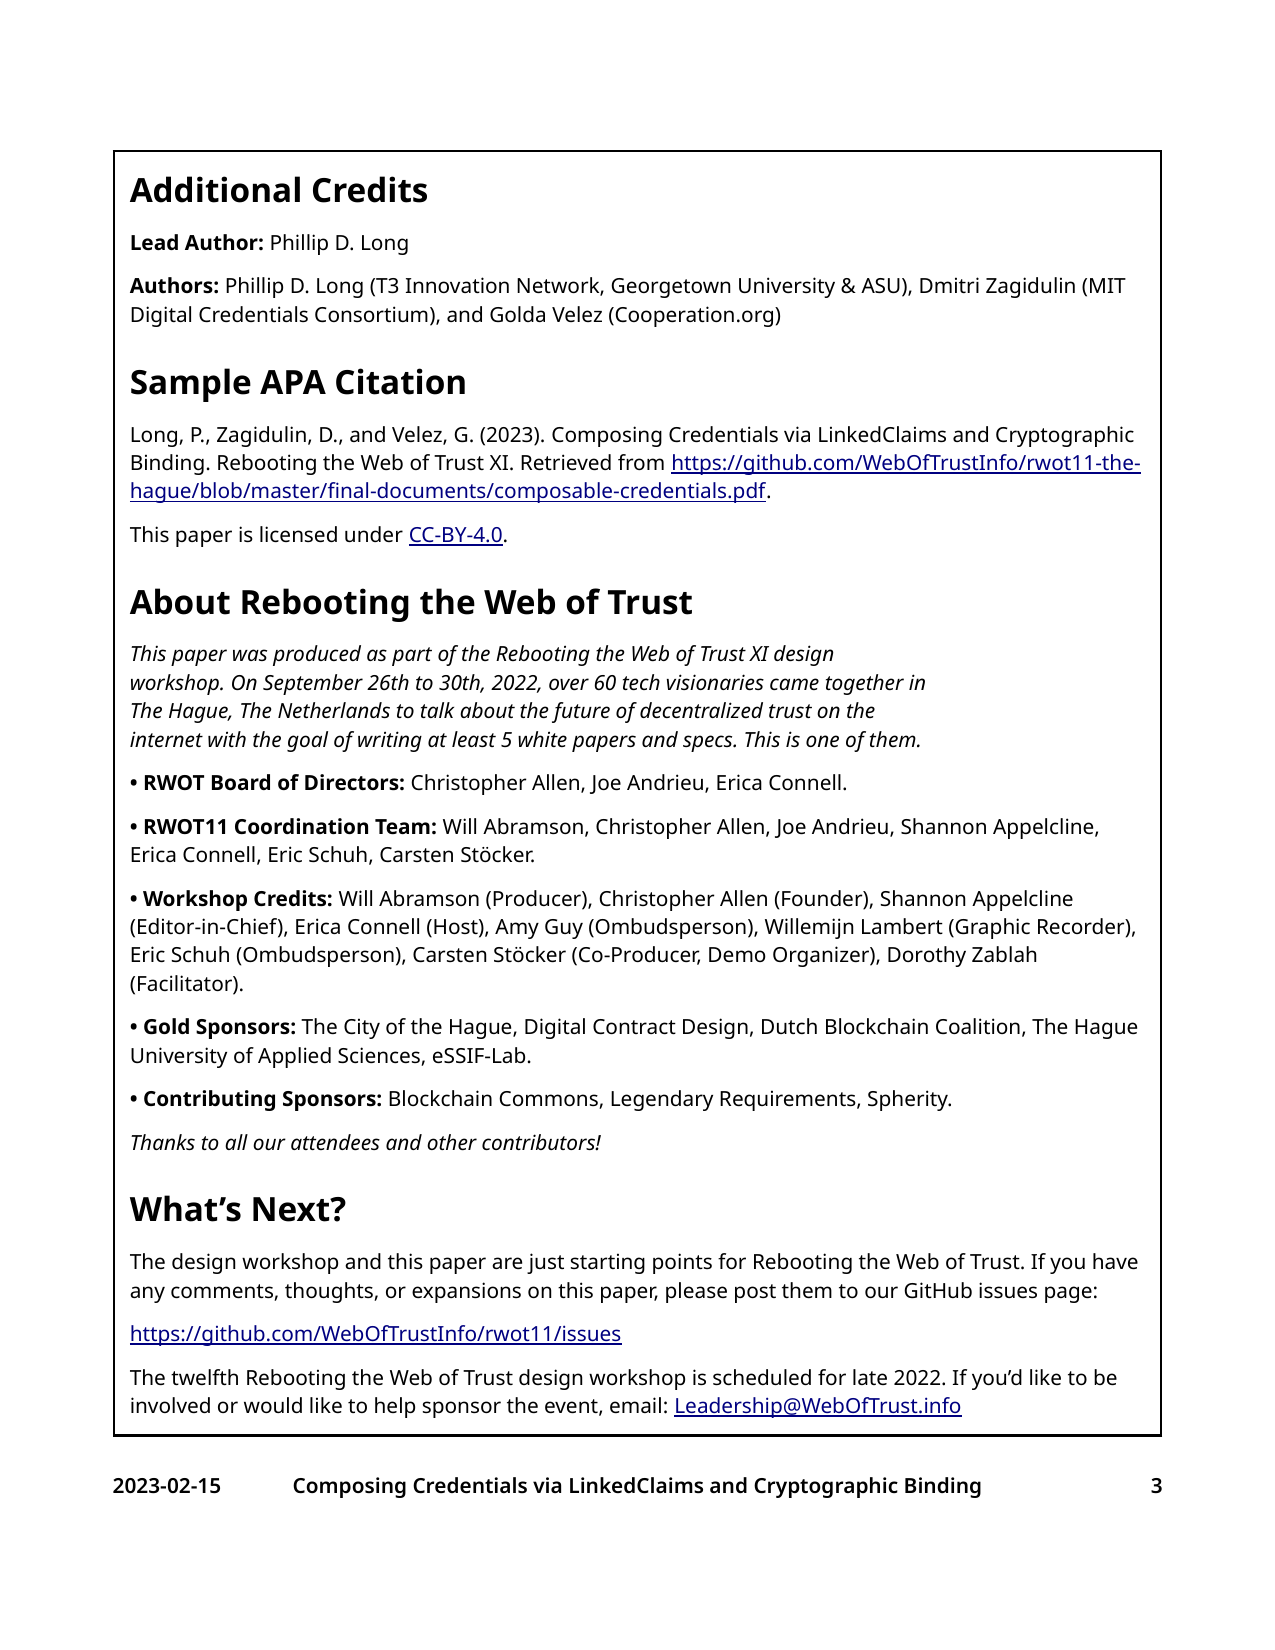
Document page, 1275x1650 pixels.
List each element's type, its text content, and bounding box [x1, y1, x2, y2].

text The twelfth Rebooting the Web of Trust design workshop is scheduled for late 2022. If you’d like to be involved or would like to help sponsor the event, email: Leadership@WebOfTrust.info [115, 1346, 1160, 1434]
text Authors: Phillip D. Long (T3 Innovation Network, Georgetown University & ASU), Dmitri Zagidulin (MIT Digital Credentials Consortium), and Golda Velez (Cooperation.org) [115, 254, 1160, 328]
text Thanks to all our attendees and other contributors! [115, 1111, 1160, 1156]
text Long, P., Zagidulin, D., and Velez, G. (2023). Composing Credentials via LinkedClaims and Cryptographic Binding. Rebooting the Web of Trust XI. Retrieved from https://github.com/WebOfTrustInfo/rwot11-the-hague/blob/master/final-documents/composable-credentials.pdf. [115, 403, 1160, 503]
subtitle Additional Credits [115, 152, 1160, 211]
text • Gold Sponsors: The City of the Hague, Digital Contract Design, Dutch Blockchain Coalition, The Hague University of Applied Sciences, eSSIF-Lab. [115, 995, 1160, 1067]
text This paper was produced as part of the Rebooting the Web of Trust XI design workshop. On September 26th to 30th, 2022, over 60 tech visionaries came together in The Hague, The Netherlands to talk about the future of decentralized trust on the internet with the goal of writing at least 5 white papers and specs. This is one of them. [115, 622, 1160, 751]
text • Workshop Credits: Will Abramson (Producer), Christopher Allen (Founder), Shannon Appelcline (Editor-in-Chief), Erica Connell (Host), Amy Guy (Ombudsperson), Willemijn Lambert (Graphic Recorder), Eric Schuh (Ombudsperson), Carsten Stöcker (Co-Producer, Demo Organizer), Dorothy Zablah (Facilitator). [115, 867, 1160, 995]
text The design workshop and this paper are just starting points for Rebooting the Web of Trust. If you have any comments, thoughts, or expansions on this paper, please post them to our GitHub issues page: [115, 1230, 1160, 1302]
text • RWOT11 Coordination Team: Will Abramson, Christopher Allen, Joe Andrieu, Shannon Appelcline, Erica Connell, Eric Schuh, Carsten Stöcker. [115, 795, 1160, 867]
subtitle About Rebooting the Web of Trust [115, 561, 1160, 622]
text This paper is licensed under CC-BY-4.0. [115, 503, 1160, 548]
text https://github.com/WebOfTrustInfo/rwot11/issues [115, 1302, 1160, 1346]
text • RWOT Board of Directors: Christopher Allen, Joe Andrieu, Erica Connell. [115, 751, 1160, 795]
subtitle What’s Next? [115, 1169, 1160, 1230]
text • Contributing Sponsors: Blockchain Commons, Legendary Requirements, Spherity. [115, 1067, 1160, 1111]
subtitle Sample APA Citation [115, 341, 1160, 403]
text Lead Author: Phillip D. Long [115, 211, 1160, 254]
